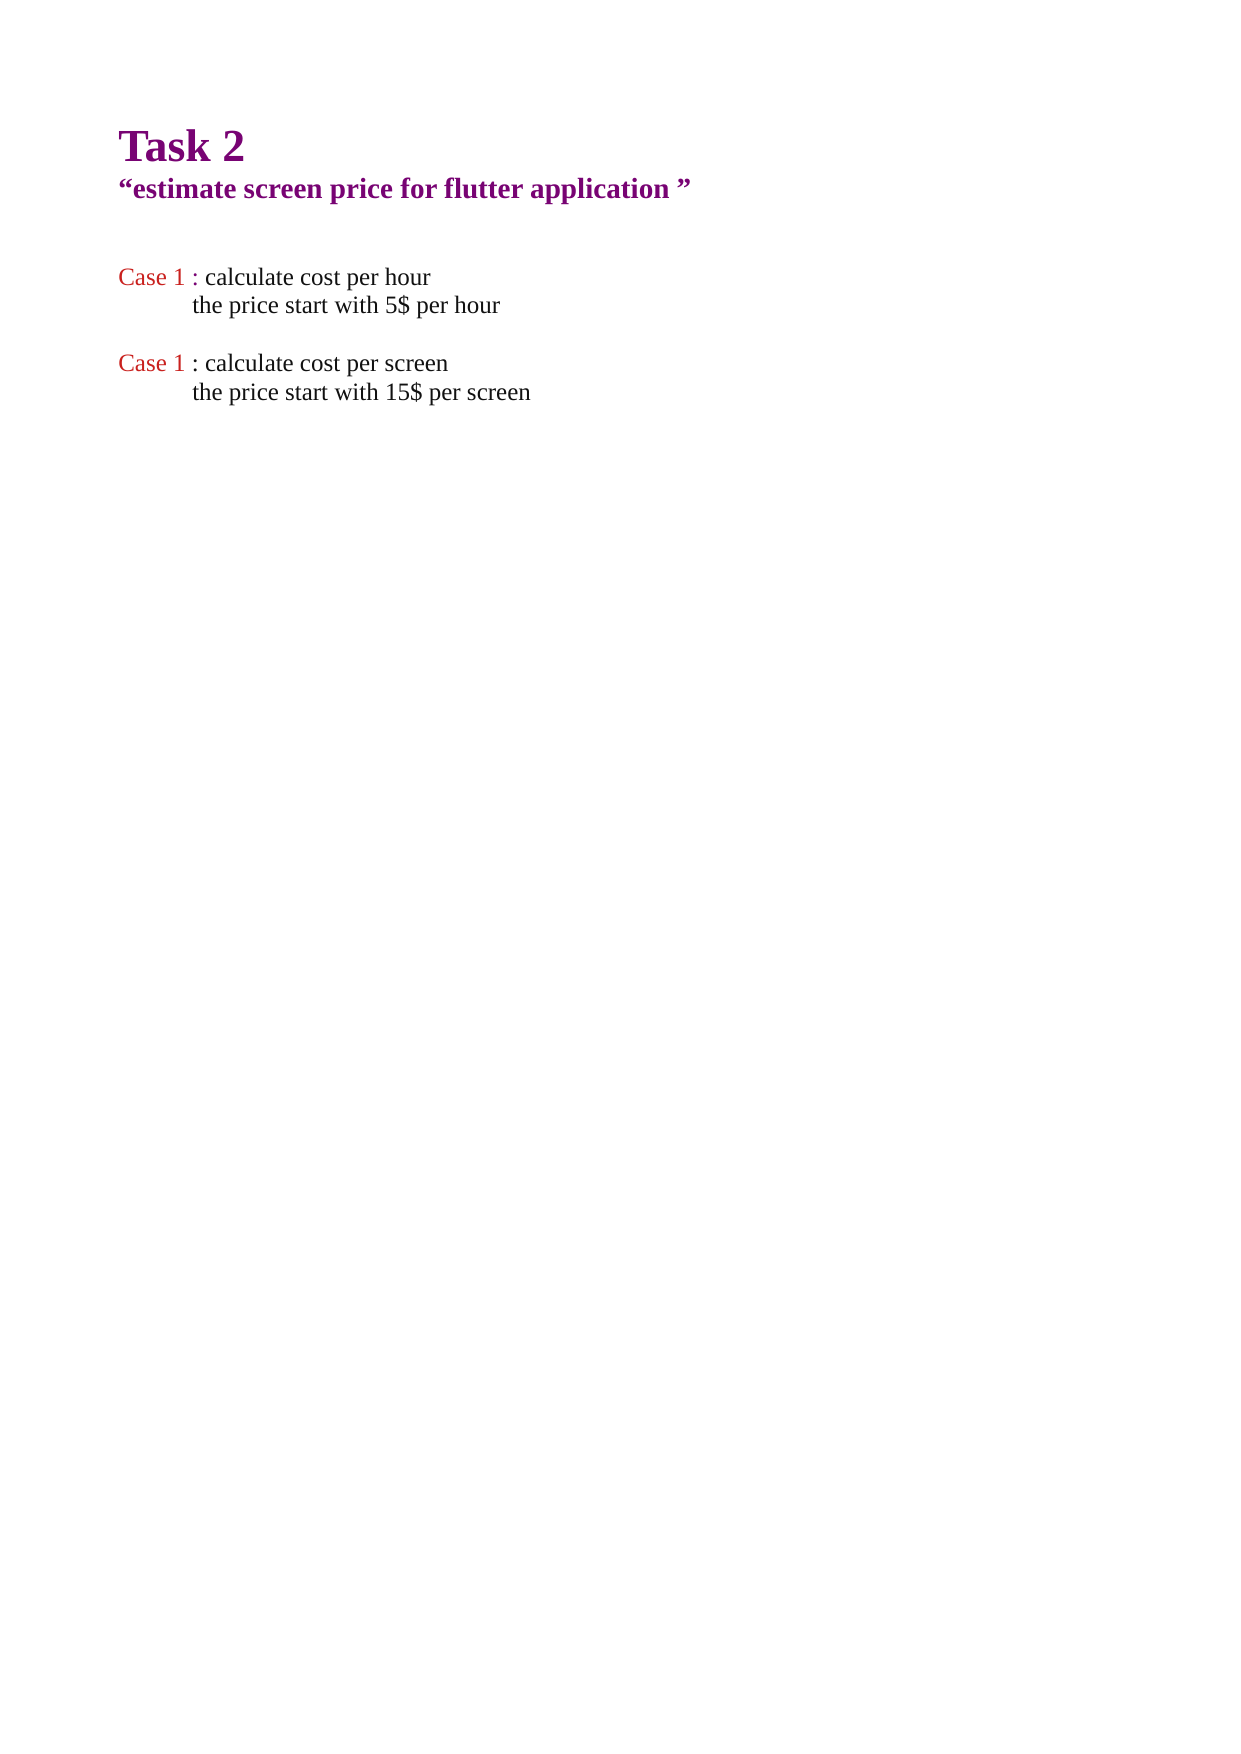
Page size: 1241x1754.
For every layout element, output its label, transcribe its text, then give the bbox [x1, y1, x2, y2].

text Task 2 “estimate screen price for flutter application ” [118, 118, 1122, 204]
text Case 1 : calculate cost per screen the price start with 15$ per screen [118, 348, 1122, 406]
text Case 1 : calculate cost per hour the price start with 5$ per hour [118, 262, 1122, 319]
